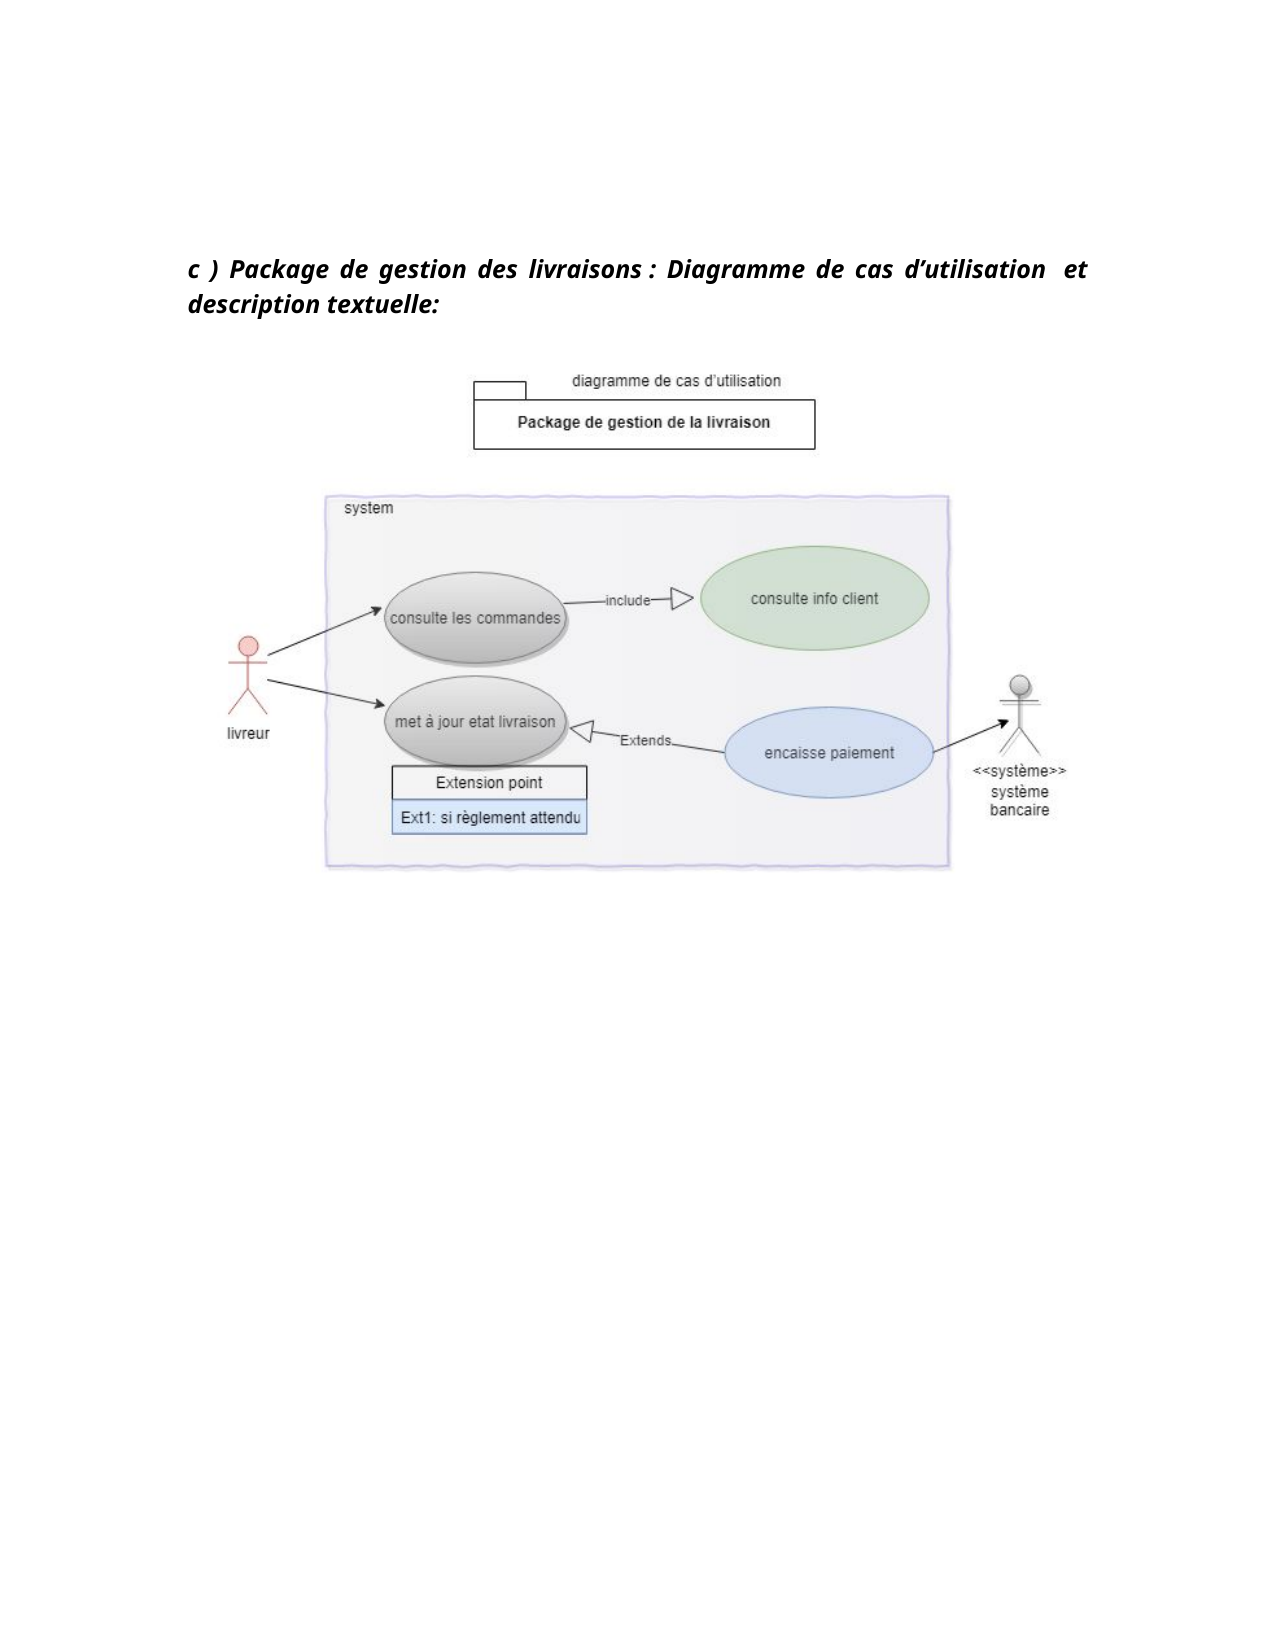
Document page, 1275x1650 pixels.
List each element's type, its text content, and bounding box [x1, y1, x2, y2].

text c ) Package de gestion des livraisons : Diagramme de cas d’utilisation et description textuelle: [187, 252, 1087, 320]
picture [187, 354, 1088, 905]
